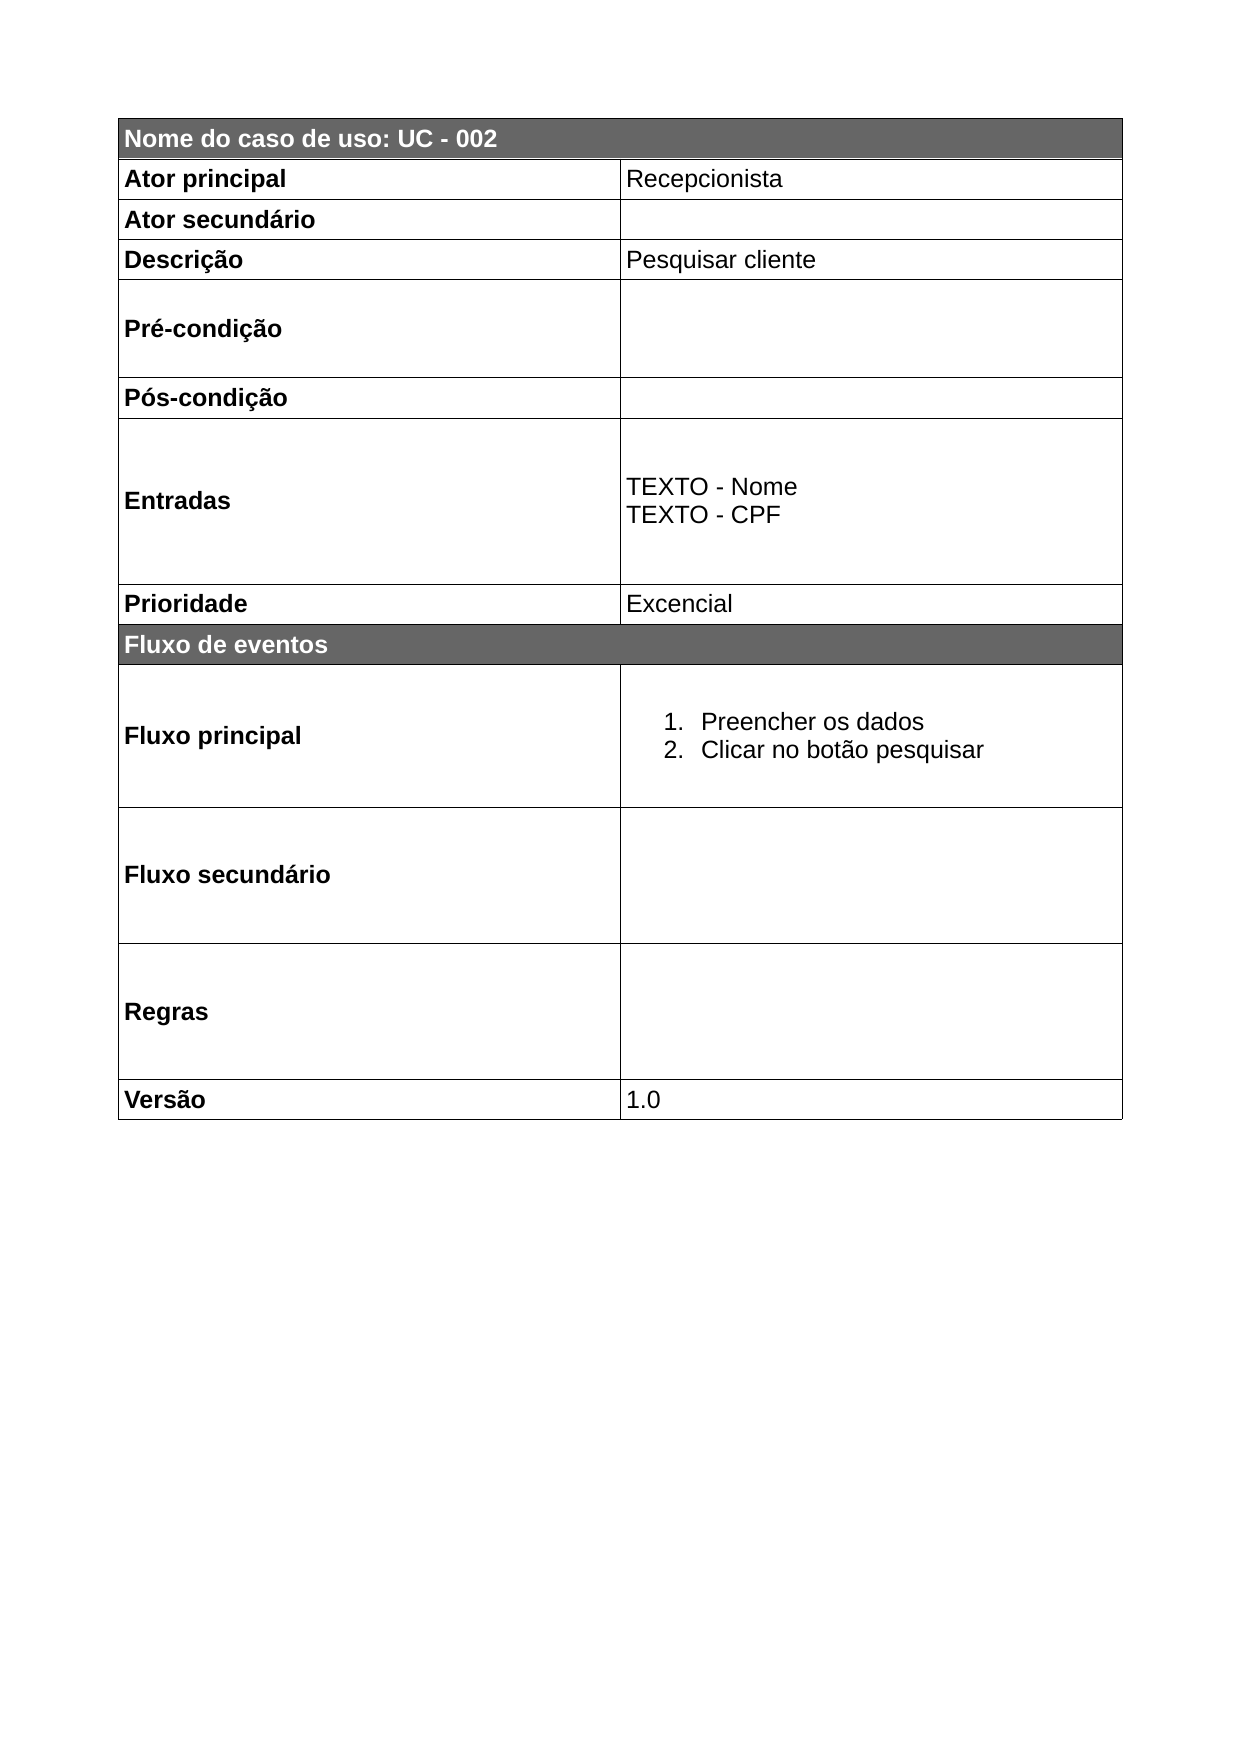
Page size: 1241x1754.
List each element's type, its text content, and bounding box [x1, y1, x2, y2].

table_cell Preencher os dados Clicar no botão pesquisar [621, 665, 1122, 807]
table_cell Pós-condição [119, 378, 620, 417]
table_cell [621, 280, 1122, 377]
table_cell [621, 808, 1122, 943]
table_cell Entradas [119, 419, 620, 583]
table_cell Prioridade [119, 585, 620, 624]
table_cell 1.0 [621, 1080, 1122, 1119]
table_cell [621, 200, 1122, 239]
table_cell Excencial [621, 585, 1122, 624]
table_cell Pesquisar cliente [621, 240, 1122, 279]
table_cell Descrição [119, 240, 620, 279]
table_cell Pré-condição [119, 280, 620, 377]
table_cell [621, 944, 1122, 1079]
table_cell TEXTO - Nome TEXTO - CPF [621, 419, 1122, 583]
table_cell Recepcionista [621, 160, 1122, 199]
table_cell Ator secundário [119, 200, 620, 239]
table_header Nome do caso de uso: UC - 002 [119, 119, 1122, 158]
table_cell Ator principal [119, 160, 620, 199]
table_cell Fluxo de eventos [119, 625, 1122, 664]
table_cell Regras [119, 944, 620, 1079]
table_cell Fluxo secundário [119, 808, 620, 943]
table_cell Fluxo principal [119, 665, 620, 807]
table_cell Versão [119, 1080, 620, 1119]
table_cell [621, 378, 1122, 417]
